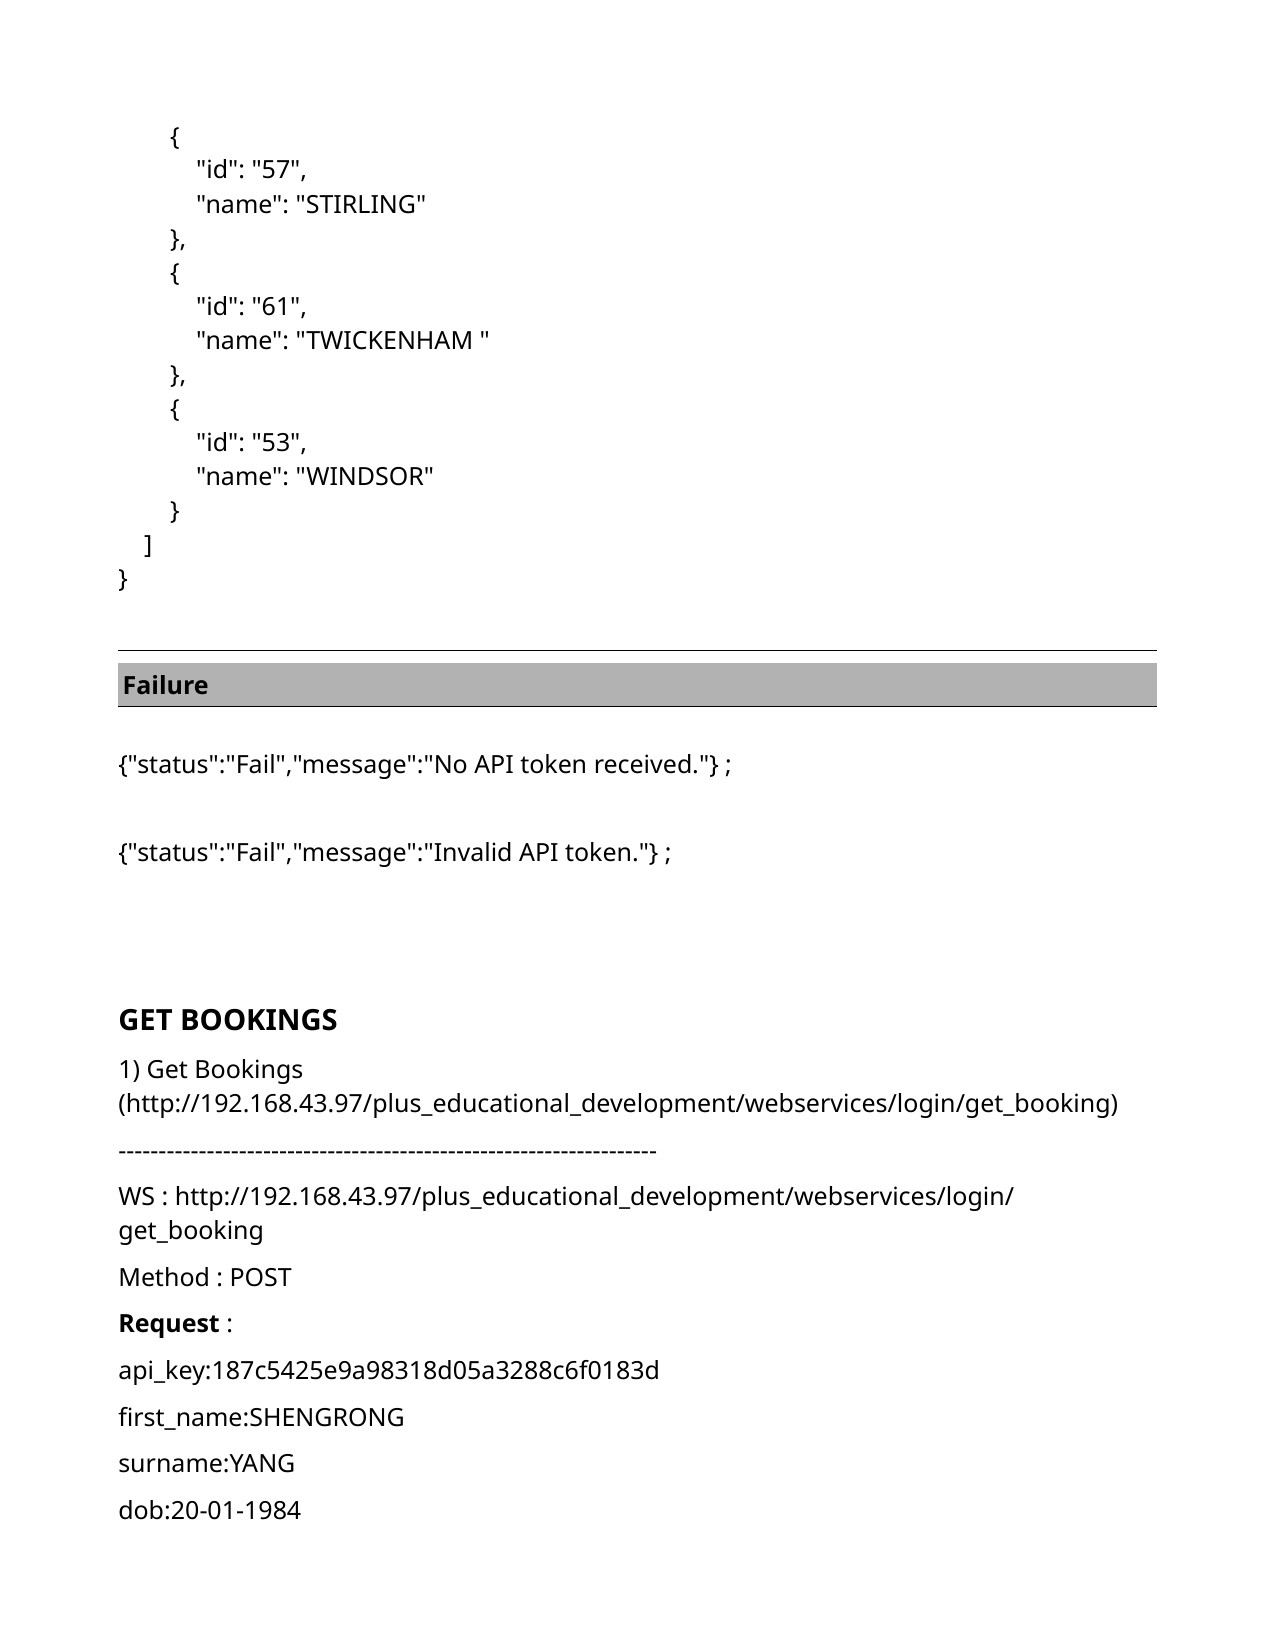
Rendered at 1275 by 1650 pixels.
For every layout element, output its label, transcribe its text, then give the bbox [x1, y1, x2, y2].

text {"status":"Fail","message":"Invalid API token."} ; [118, 835, 1157, 869]
text surname:YANG [118, 1446, 1157, 1480]
text dob:20-01-1984 [118, 1492, 1157, 1526]
text {"status":"Fail","message":"No API token received."} ; [118, 747, 1157, 781]
text Method : POST [118, 1259, 1157, 1294]
text Request : [118, 1306, 1157, 1340]
text Failure [118, 663, 1157, 706]
text 1) Get Bookings (http://192.168.43.97/plus_educational_development/webservices/login/get_booking) [118, 1052, 1157, 1120]
subtitle Get bookings [118, 999, 1157, 1039]
text { "id": "57", "name": "STIRLING" }, { "id": "61", "name": "TWICKENHAM " }, { "id": "53", "name": "WINDSOR" } ] } [118, 118, 1157, 595]
text WS : http://192.168.43.97/plus_educational_development/webservices/login/get_booking [118, 1179, 1157, 1247]
text first_name:SHENGRONG [118, 1399, 1157, 1433]
text ------------------------------------------------------------------- [118, 1132, 1157, 1166]
text api_key:187c5425e9a98318d05a3288c6f0183d [118, 1353, 1157, 1387]
